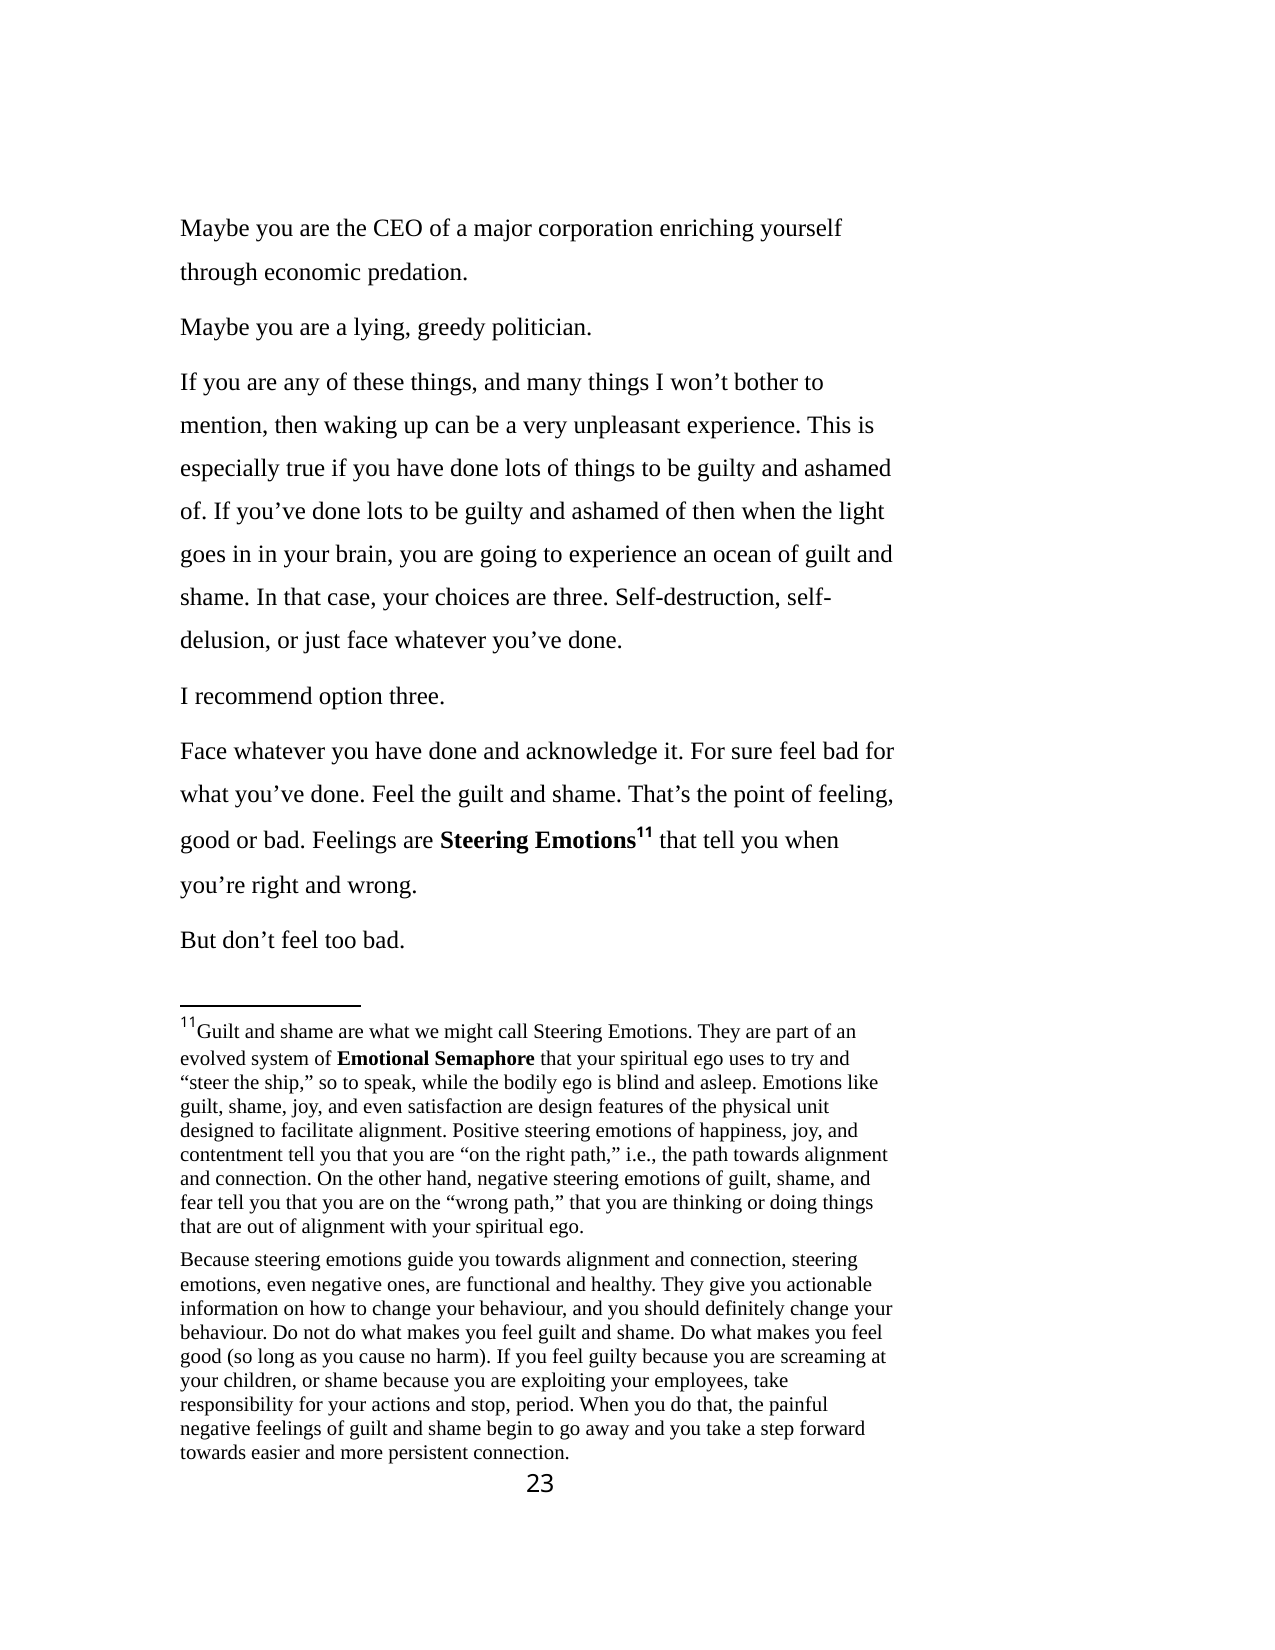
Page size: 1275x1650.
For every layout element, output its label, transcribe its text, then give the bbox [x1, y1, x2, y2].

text Because steering emotions guide you towards alignment and connection, steering emotions, even negative ones, are functional and healthy. They give you actionable information on how to change your behaviour, and you should definitely change your behaviour. Do not do what makes you feel guilt and shame. Do what makes you feel good (so long as you cause no harm). If you feel guilty because you are screaming at your children, or shame because you are exploiting your employees, take responsibility for your actions and stop, period. When you do that, the painful negative feelings of guilt and shame begin to go away and you take a step forward towards easier and more persistent connection. [180, 1247, 900, 1464]
text If you are any of these things, and many things I won’t bother to mention, then waking up can be a very unpleasant experience. This is especially true if you have done lots of things to be guilty and ashamed of. If you’ve done lots to be guilty and ashamed of then when the light goes in in your brain, you are going to experience an ocean of guilt and shame. In that case, your choices are three. Self-destruction, self-delusion, or just face whatever you’ve done. [180, 367, 900, 654]
text Face whatever you have done and acknowledge it. For sure feel bad for what you’ve done. Feel the guilt and shame. That’s the point of feeling, good or bad. Feelings are Steering Emotions that tell you when you’re right and wrong. [180, 736, 900, 899]
text Maybe you are the CEO of a major corporation enriching yourself through economic predation. [180, 213, 900, 285]
text Maybe you are a lying, greedy politician. [180, 312, 900, 341]
text Guilt and shame are what we might call Steering Emotions. They are part of an evolved system of Emotional Semaphore that your spiritual ego uses to try and “steer the ship,” so to speak, while the bodily ego is blind and asleep. Emotions like guilt, shame, joy, and even satisfaction are design features of the physical unit designed to facilitate alignment. Positive steering emotions of happiness, joy, and contentment tell you that you are “on the right path,” i.e., the path towards alignment and connection. On the other hand, negative steering emotions of guilt, shame, and fear tell you that you are on the “wrong path,” that you are thinking or doing things that are out of alignment with your spiritual ego. [180, 1012, 900, 1238]
text But don’t feel too bad. [180, 926, 900, 954]
text I recommend option three. [180, 681, 900, 709]
